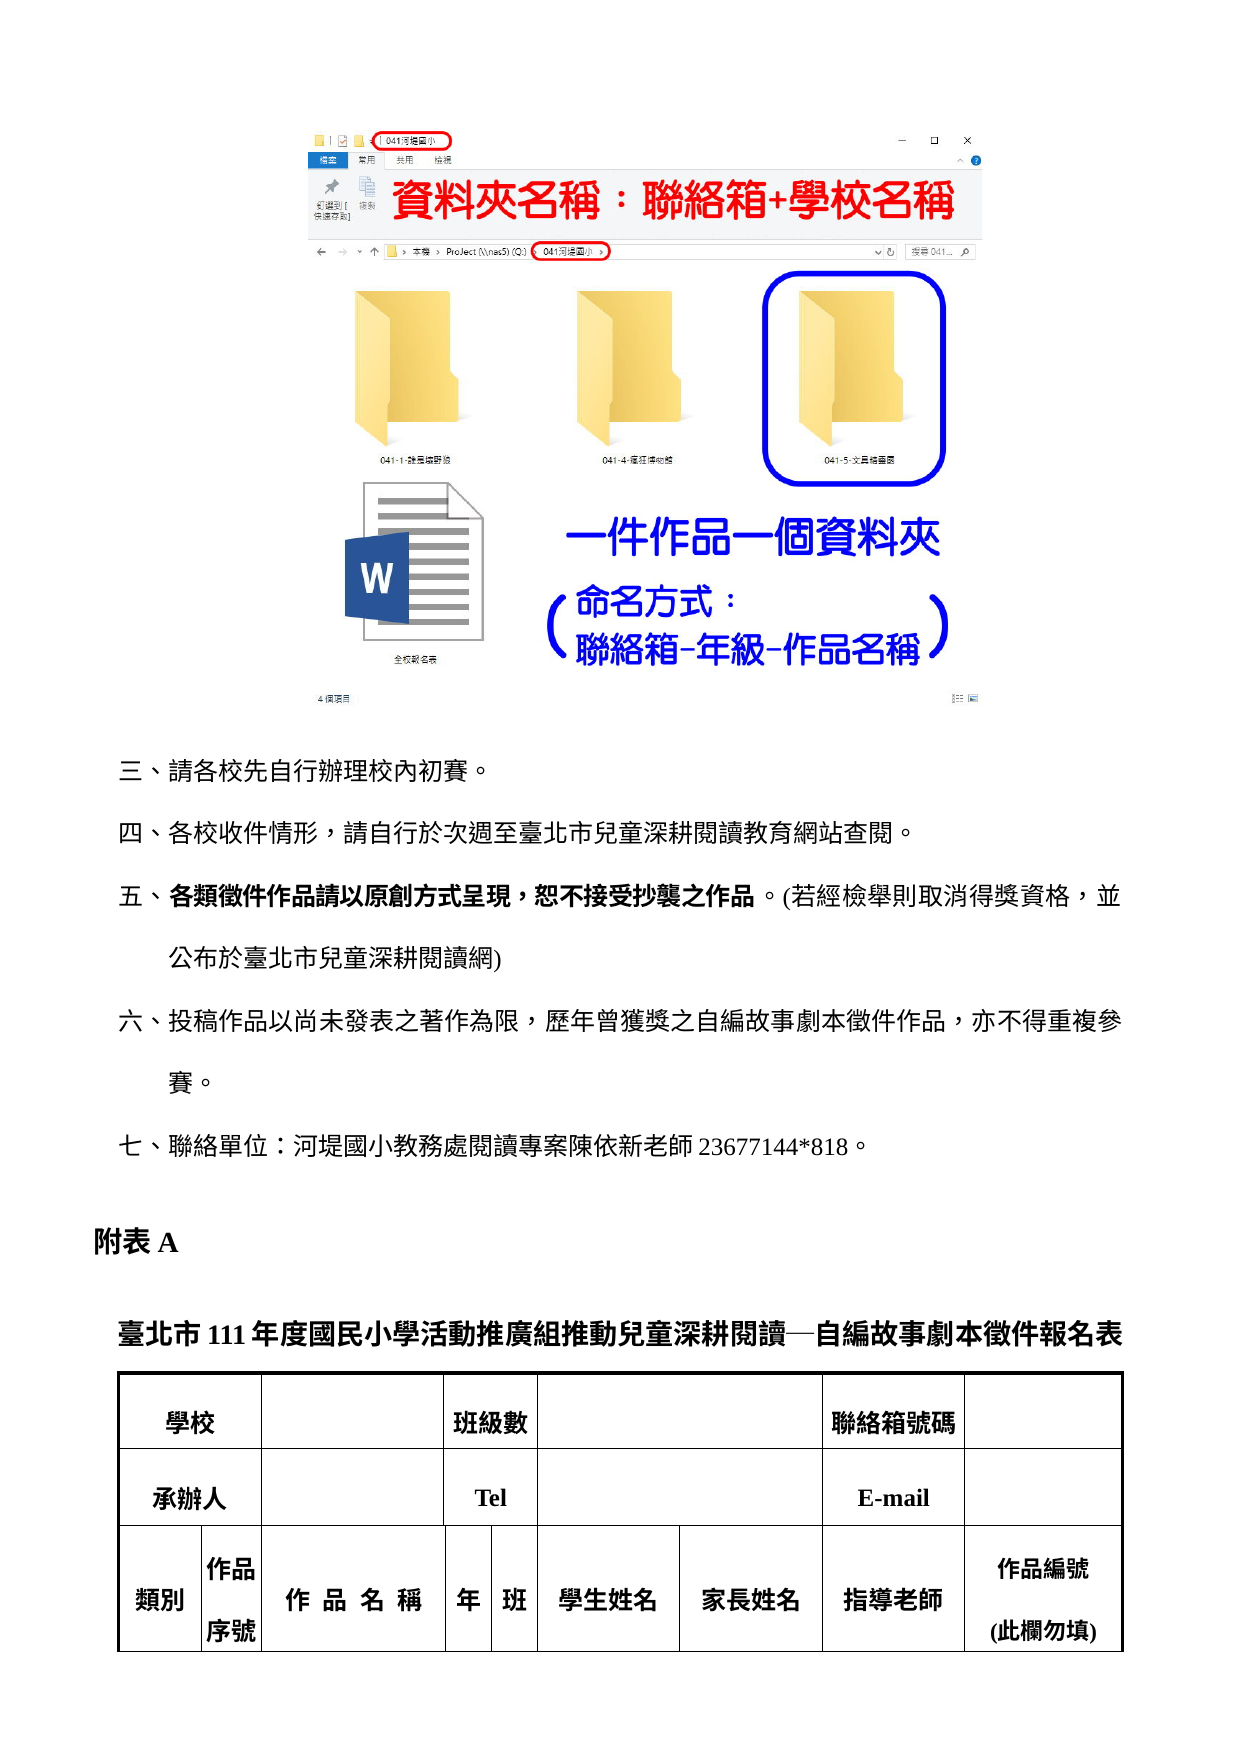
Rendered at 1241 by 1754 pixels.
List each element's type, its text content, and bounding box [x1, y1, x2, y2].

table_cell 承辦人 [120, 1449, 261, 1525]
table_cell [965, 1449, 1121, 1525]
table_cell 類別 [120, 1526, 201, 1651]
text [118, 96, 1122, 721]
table_header [262, 1375, 443, 1448]
table_cell 作 品 名 稱 [262, 1526, 445, 1651]
text 附表A [93, 1211, 213, 1263]
table_cell 學生姓名 [538, 1526, 679, 1651]
table_cell 作品編號 (此欄勿填) [965, 1526, 1121, 1651]
text 五、各類徵件作品請以原創方式呈現，恕不接受抄襲之作品。(若經檢舉則取消得獎資格，並公布於臺北市兒童深耕閱讀網) [118, 853, 1122, 978]
table_header 班級數 [444, 1375, 537, 1448]
table_cell [262, 1449, 443, 1525]
table_cell E-mail [823, 1449, 964, 1525]
table_cell 班 [492, 1526, 537, 1651]
table_header 學校 [120, 1375, 261, 1448]
table_header [965, 1375, 1121, 1448]
table_cell Tel [444, 1449, 537, 1525]
text 四、各校收件情形，請自行於次週至臺北市兒童深耕閱讀教育網站查閱。 [118, 790, 1122, 853]
table_header 聯絡箱號碼 [823, 1375, 964, 1448]
text 三、請各校先自行辦理校內初賽。 [118, 728, 1122, 790]
table_cell 作品 序號 [202, 1526, 261, 1651]
text 七、聯絡單位：河堤國小教務處閱讀專案陳依新老師23677144*818。 [118, 1103, 1122, 1165]
text 臺北市111年度國民小學活動推廣組推動兒童深耕閱讀─自編故事劇本徵件報名表 [103, 1290, 1137, 1353]
text 六、投稿作品以尚未發表之著作為限，歷年曾獲獎之自編故事劇本徵件作品，亦不得重複參賽。 [118, 978, 1122, 1103]
table_cell 年 [446, 1526, 491, 1651]
table_cell 家長姓名 [680, 1526, 822, 1651]
table_cell [538, 1449, 822, 1525]
table_header [538, 1375, 822, 1448]
table_cell 指導老師 [823, 1526, 964, 1651]
